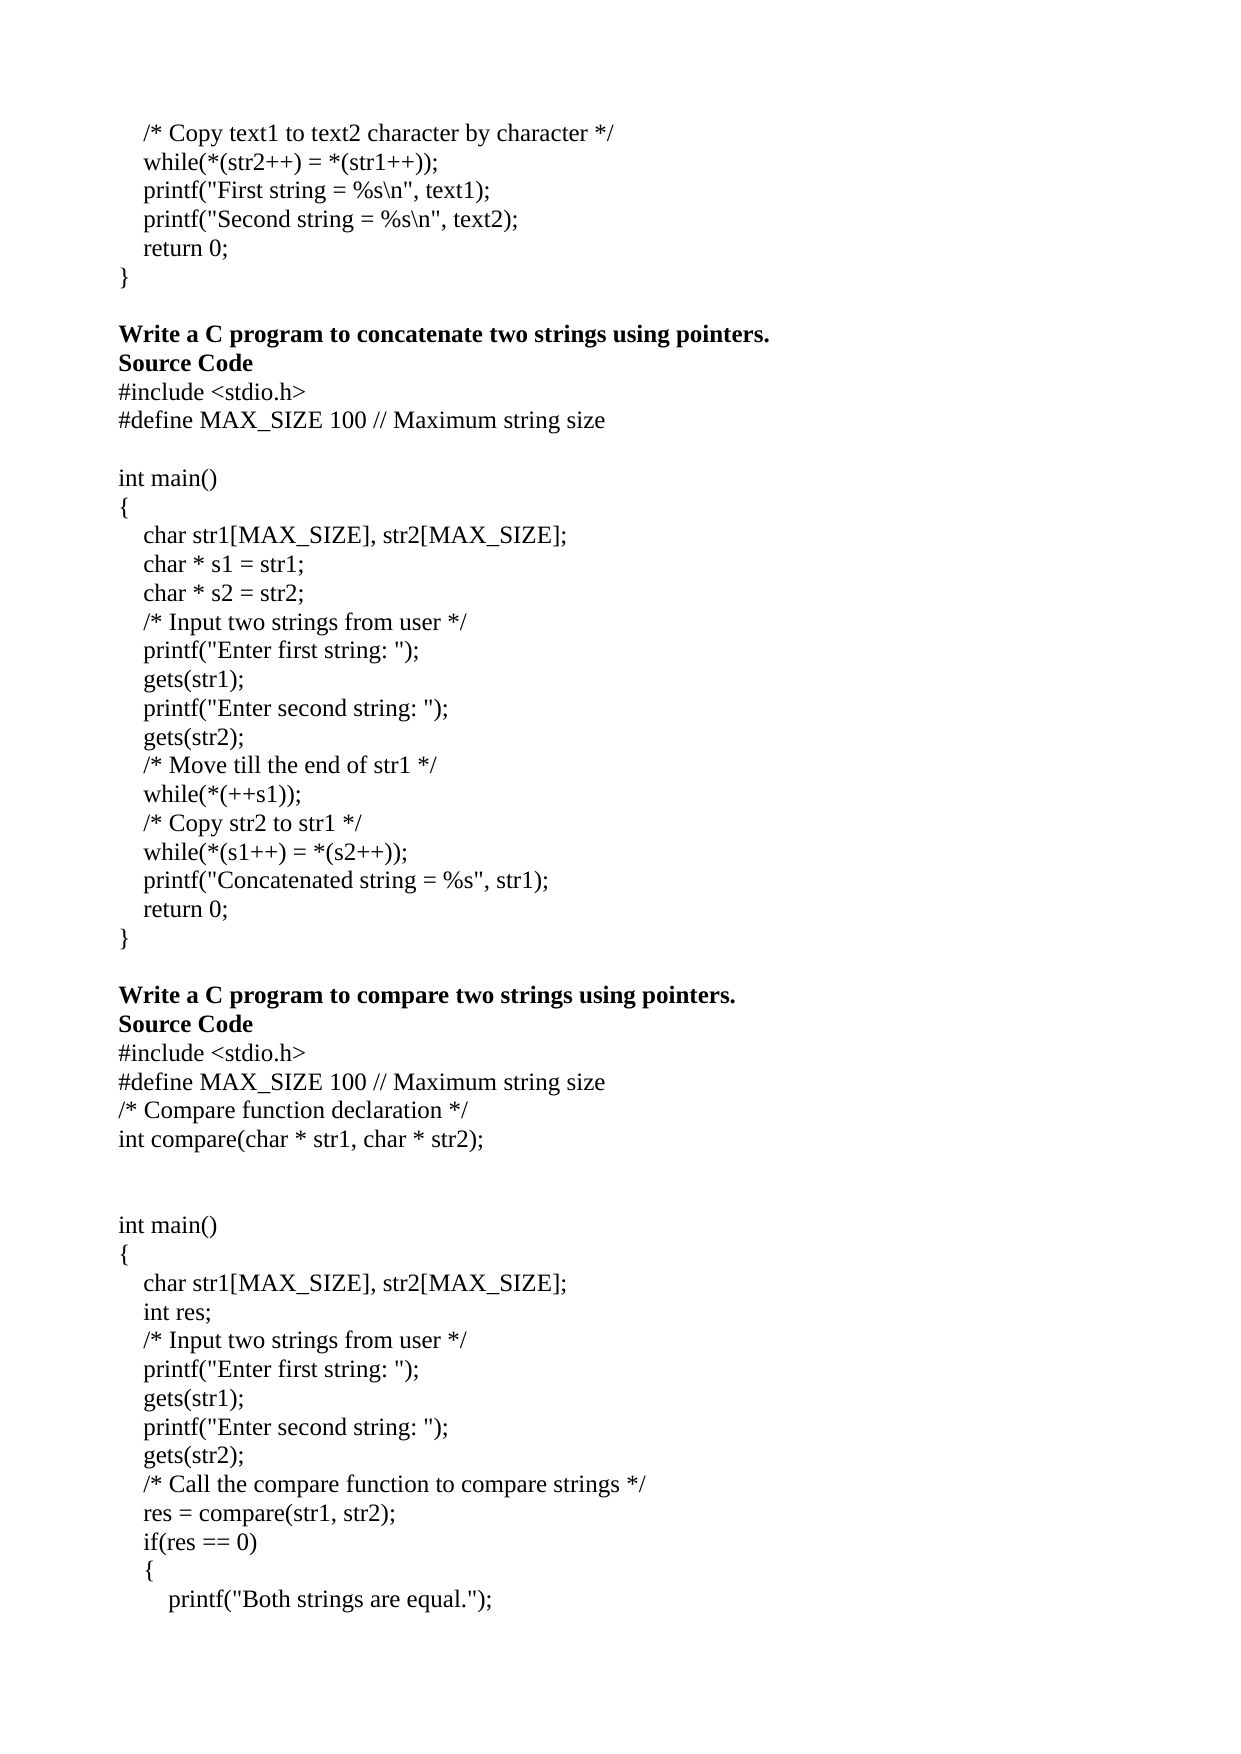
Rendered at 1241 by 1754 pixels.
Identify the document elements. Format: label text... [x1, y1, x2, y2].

text #define MAX_SIZE 100 // Maximum string size [118, 406, 1122, 434]
text printf("Enter first string: "); [118, 1354, 1122, 1383]
text Write a C program to compare two strings using pointers. [118, 981, 1122, 1009]
text int compare(char * str1, char * str2); [118, 1124, 1122, 1153]
text Write a C program to concatenate two strings using pointers. [118, 319, 1122, 348]
text Source Code [118, 348, 1122, 377]
text return 0; [118, 894, 1122, 923]
text gets(str1); [118, 1383, 1122, 1412]
text { [118, 1556, 1122, 1584]
text /* Move till the end of str1 */ [118, 751, 1122, 779]
text printf("First string = %s\n", text1); [118, 176, 1122, 204]
text while(*(s1++) = *(s2++)); [118, 837, 1122, 866]
text char * s2 = str2; [118, 578, 1122, 607]
text char * s1 = str1; [118, 549, 1122, 578]
text } [118, 262, 1122, 291]
text if(res == 0) [118, 1527, 1122, 1556]
text { [118, 492, 1122, 521]
text #define MAX_SIZE 100 // Maximum string size [118, 1067, 1122, 1096]
text res = compare(str1, str2); [118, 1498, 1122, 1527]
text /* Copy text1 to text2 character by character */ [118, 118, 1122, 147]
text /* Input two strings from user */ [118, 1326, 1122, 1354]
text printf("Enter second string: "); [118, 693, 1122, 722]
text printf("Enter second string: "); [118, 1412, 1122, 1441]
text int main() [118, 463, 1122, 492]
text while(*(str2++) = *(str1++)); [118, 147, 1122, 176]
text printf("Second string = %s\n", text2); [118, 204, 1122, 233]
text while(*(++s1)); [118, 779, 1122, 808]
text int res; [118, 1297, 1122, 1326]
text /* Copy str2 to str1 */ [118, 808, 1122, 837]
text return 0; [118, 233, 1122, 262]
text /* Call the compare function to compare strings */ [118, 1469, 1122, 1498]
text gets(str1); [118, 664, 1122, 693]
text printf("Enter first string: "); [118, 636, 1122, 664]
text { [118, 1239, 1122, 1268]
text int main() [118, 1211, 1122, 1239]
text } [118, 923, 1122, 952]
text /* Input two strings from user */ [118, 607, 1122, 636]
text gets(str2); [118, 722, 1122, 751]
text gets(str2); [118, 1441, 1122, 1469]
text /* Compare function declaration */ [118, 1096, 1122, 1124]
text printf("Concatenated string = %s", str1); [118, 866, 1122, 894]
text char str1[MAX_SIZE], str2[MAX_SIZE]; [118, 1268, 1122, 1297]
text Source Code [118, 1009, 1122, 1038]
text char str1[MAX_SIZE], str2[MAX_SIZE]; [118, 521, 1122, 549]
text printf("Both strings are equal."); [118, 1584, 1122, 1613]
text #include <stdio.h> [118, 1038, 1122, 1067]
text #include <stdio.h> [118, 377, 1122, 406]
